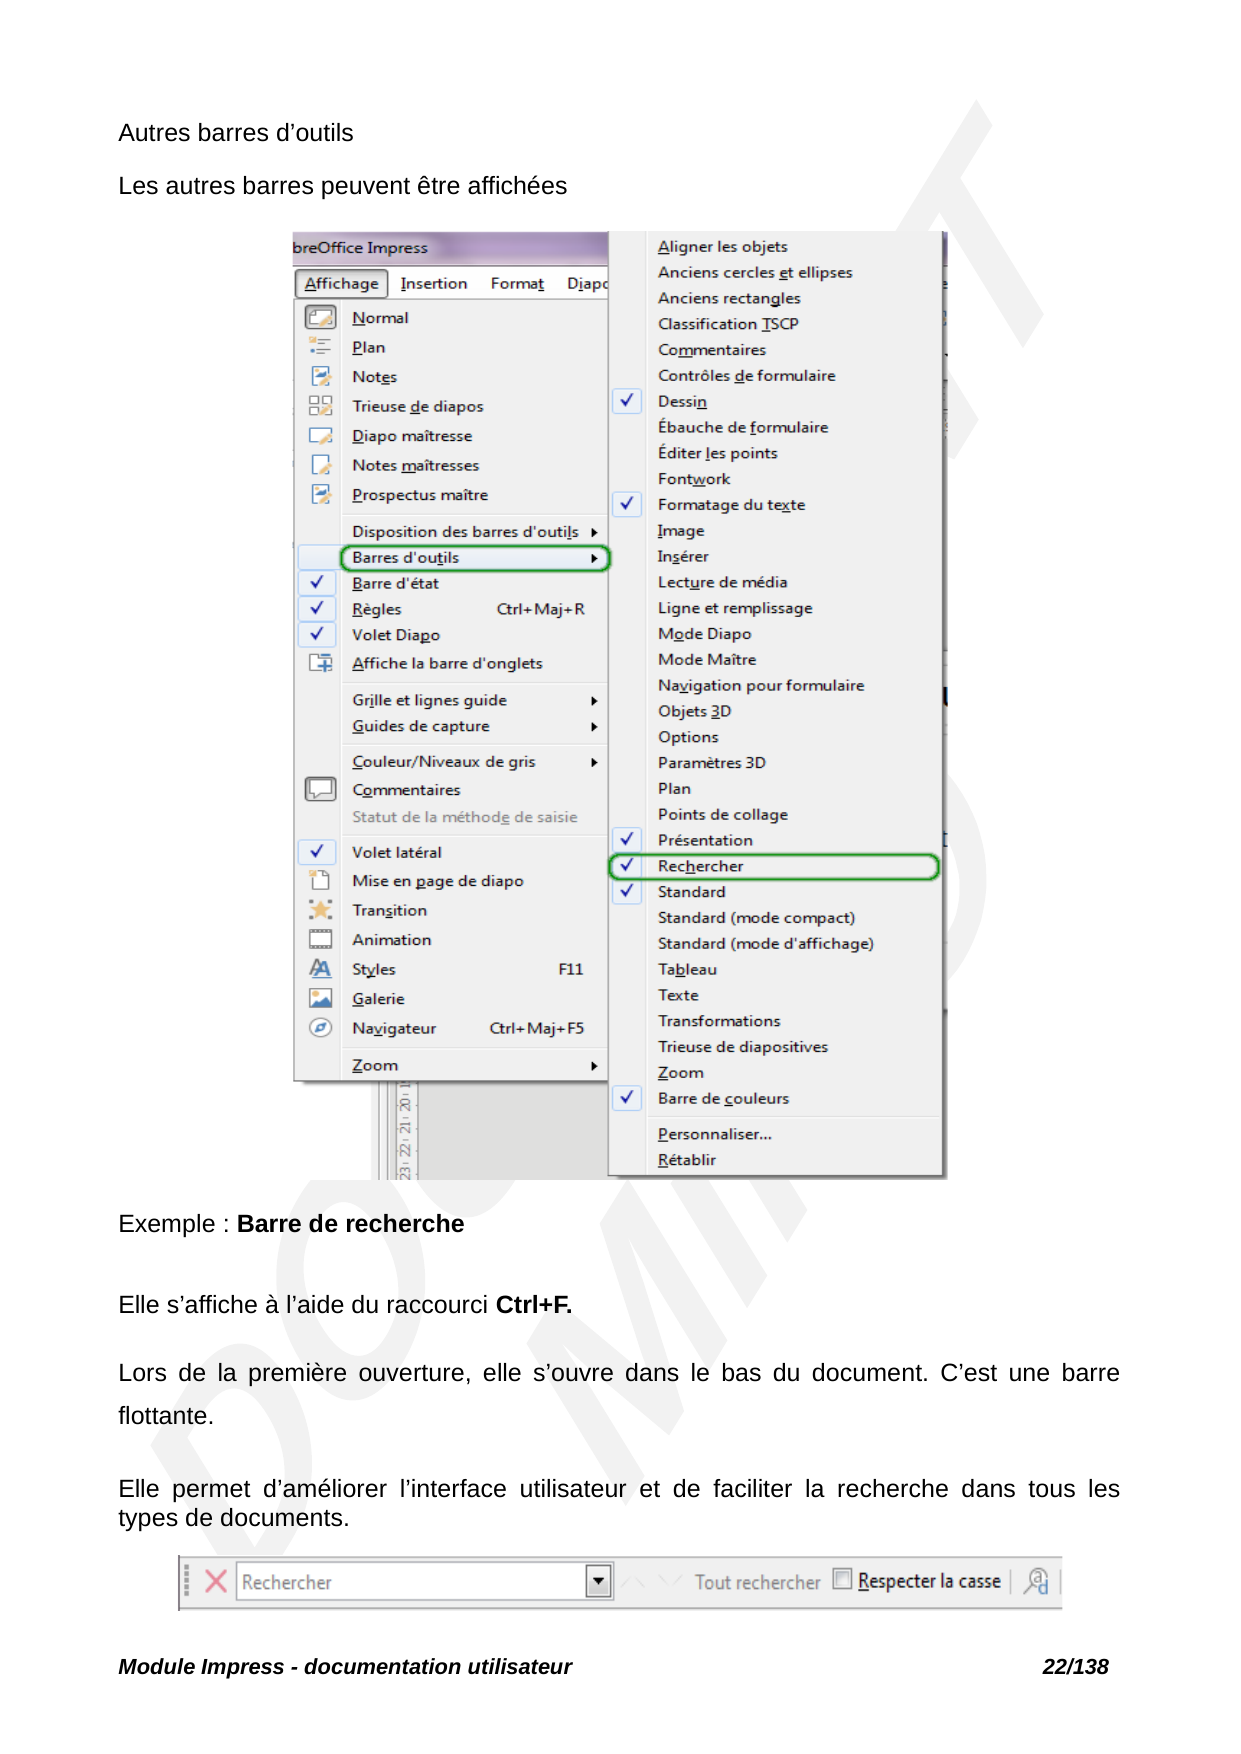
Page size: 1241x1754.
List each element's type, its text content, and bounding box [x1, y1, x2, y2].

text Exemple : Barre de recherche [118, 1208, 1122, 1238]
text Les autres barres peuvent être affichées [118, 171, 1122, 200]
picture [292, 231, 948, 1180]
text Lors de la première ouverture, elle s’ouvre dans le bas du document. C’est une barre flottante. [118, 1357, 1122, 1430]
text Elle s’affiche à l’aide du raccourci Ctrl+F. [118, 1290, 1122, 1319]
text Elle permet d’améliorer l’interface utilisateur et de faciliter la recherche dans tous les types de documents. [118, 1474, 1122, 1532]
text Autres barres d’outils [118, 118, 1122, 147]
picture [177, 1555, 1063, 1611]
